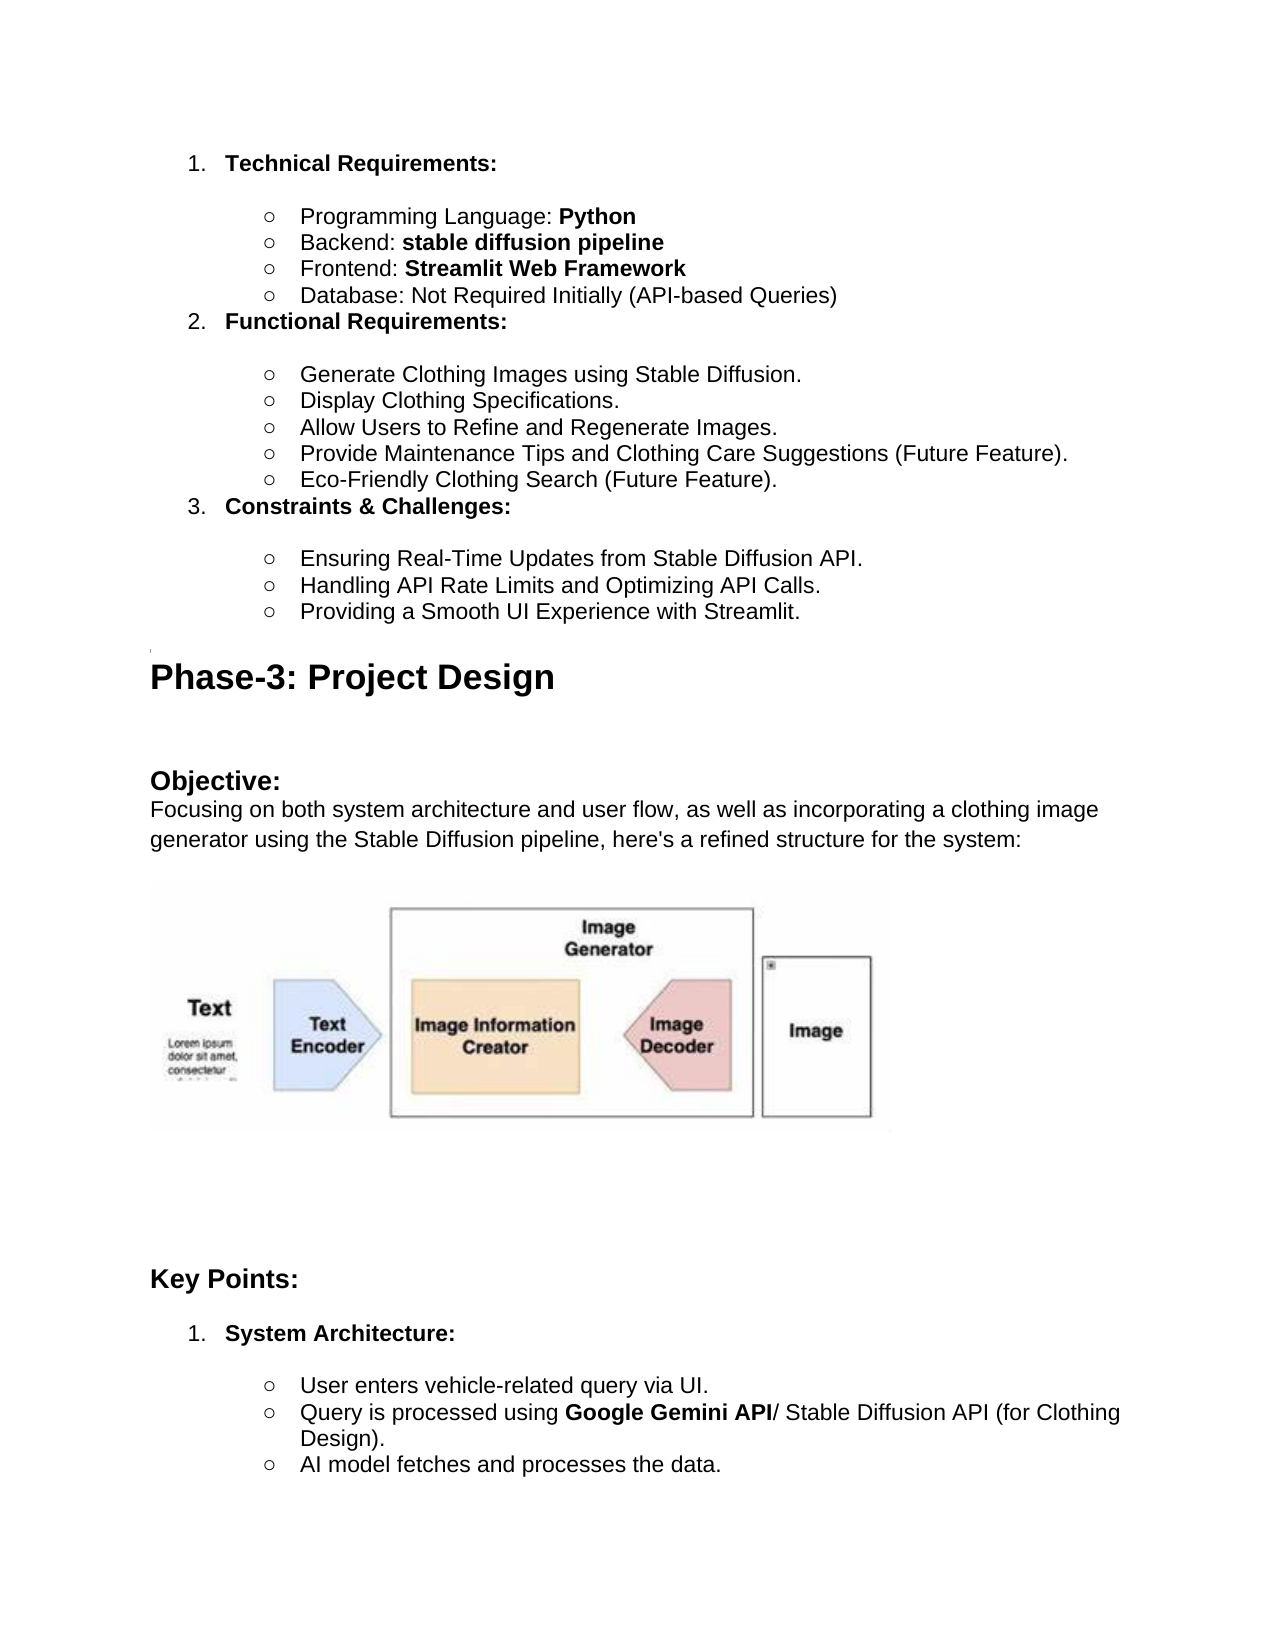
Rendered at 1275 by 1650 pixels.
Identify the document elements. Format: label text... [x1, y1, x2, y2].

list Backend: stable diffusion pipeline [262, 229, 1125, 255]
list Constraints & Challenges: [187, 493, 1125, 545]
list Database: Not Required Initially (API-based Queries) [262, 282, 1125, 308]
subtitle Objective: [150, 765, 1125, 796]
list Display Clothing Specifications. [262, 387, 1125, 413]
list Provide Maintenance Tips and Clothing Care Suggestions (Future Feature). [262, 440, 1125, 466]
list User enters vehicle-related query via UI. [262, 1372, 1125, 1399]
subtitle Phase-3: Project Design [150, 656, 1125, 697]
list Allow Users to Refine and Regenerate Images. [262, 413, 1125, 440]
list Providing a Smooth UI Experience with Streamlit. [262, 598, 1125, 624]
list Programming Language: Python [262, 203, 1125, 229]
list Generate Clothing Images using Stable Diffusion. [262, 361, 1125, 387]
list AI model fetches and processes the data. [262, 1451, 1125, 1478]
list Functional Requirements: [187, 308, 1125, 361]
list System Architecture: [187, 1319, 1125, 1372]
subtitle Key Points: [150, 1263, 1125, 1294]
list Ensuring Real-Time Updates from Stable Diffusion API. [262, 545, 1125, 572]
text Focusing on both system architecture and user flow, as well as incorporating a clothing image generator using the Stable Diffusion pipeline, here's a refined structure for the system: [150, 796, 1125, 853]
list Frontend: Streamlit Web Framework [262, 255, 1125, 282]
list Query is processed using Google Gemini API/ Stable Diffusion API (for Clothing Design). [262, 1399, 1125, 1451]
list Technical Requirements: [187, 150, 1125, 203]
list Handling API Rate Limits and Optimizing API Calls. [262, 572, 1125, 598]
list Eco-Friendly Clothing Search (Future Feature). [262, 466, 1125, 493]
